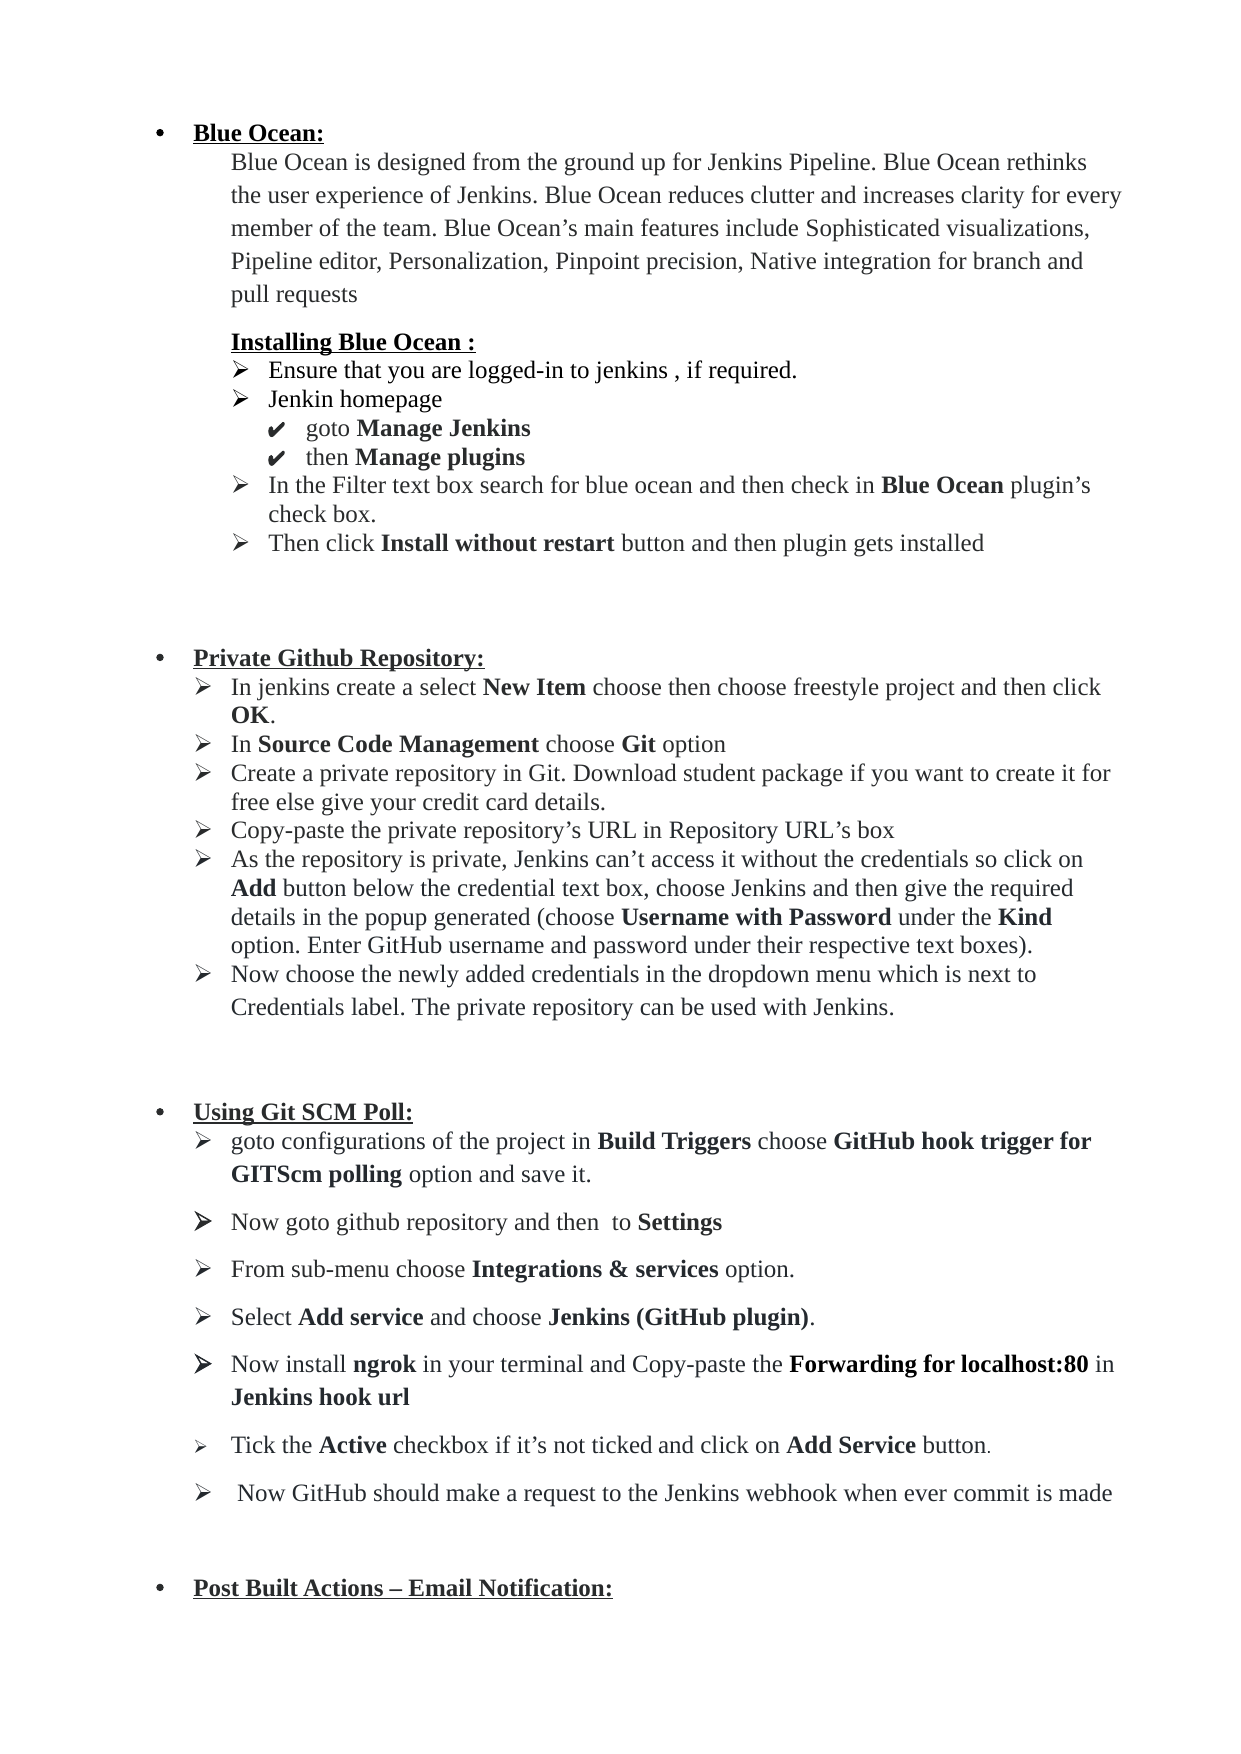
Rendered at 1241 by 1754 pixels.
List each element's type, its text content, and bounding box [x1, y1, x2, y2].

list Ensure that you are logged-in to jenkins , if required. [231, 355, 1122, 384]
list Now install ngrok in your terminal and Copy-paste the Forwarding for localhost:80 in Jenkins hook url [193, 1349, 1122, 1411]
list Now GitHub should make a request to the Jenkins webhook when ever commit is made [193, 1478, 1122, 1506]
list Blue Ocean is designed from the ground up for Jenkins Pipeline. Blue Ocean rethinks the user experience of Jenkins. Blue Ocean reduces clutter and increases clarity for every member of the team. Blue Ocean’s main features include Sophisticated visualizations, Pipeline editor, Personalization, Pinpoint precision, Native integration for branch and pull requests [193, 147, 1122, 308]
list Tick the Active checkbox if it’s not ticked and click on Add Service button. [193, 1430, 1122, 1459]
list Blue Ocean: [156, 118, 1122, 147]
list goto Manage Jenkins [268, 413, 1122, 442]
list From sub-menu choose Integrations & services option. [193, 1254, 1122, 1283]
list Jenkin homepage [231, 384, 1122, 413]
list then Manage plugins [268, 442, 1122, 470]
list goto configurations of the project in Build Triggers choose GitHub hook trigger for GITScm polling option and save it. [193, 1126, 1122, 1188]
list Using Git SCM Poll: [156, 1097, 1122, 1126]
list As the repository is private, Jenkins can’t access it without the credentials so click on Add button below the credential text box, choose Jenkins and then give the required details in the popup generated (choose Username with Password under the Kind option. Enter GitHub username and password under their respective text boxes). [193, 844, 1122, 959]
list Select Add service and choose Jenkins (GitHub plugin). [193, 1302, 1122, 1331]
list In Source Code Management choose Git option [193, 729, 1122, 758]
list Private Github Repository: [156, 643, 1122, 672]
list Installing Blue Ocean : [193, 327, 1122, 355]
list In the Filter text box search for blue ocean and then check in Blue Ocean plugin’s check box. [231, 470, 1122, 528]
list Create a private repository in Git. Download student package if you want to create it for free else give your credit card details. [193, 758, 1122, 815]
list Now choose the newly added credentials in the dropdown menu which is next to Credentials label. The private repository can be used with Jenkins. [193, 959, 1122, 1021]
list In jenkins create a select New Item choose then choose freestyle project and then click OK. [193, 672, 1122, 729]
list Copy-paste the private repository’s URL in Repository URL’s box [193, 815, 1122, 844]
list Then click Install without restart button and then plugin gets installed [231, 528, 1122, 557]
list Now goto github repository and then to Settings [193, 1207, 1122, 1235]
list Post Built Actions – Email Notification: [156, 1573, 1122, 1602]
